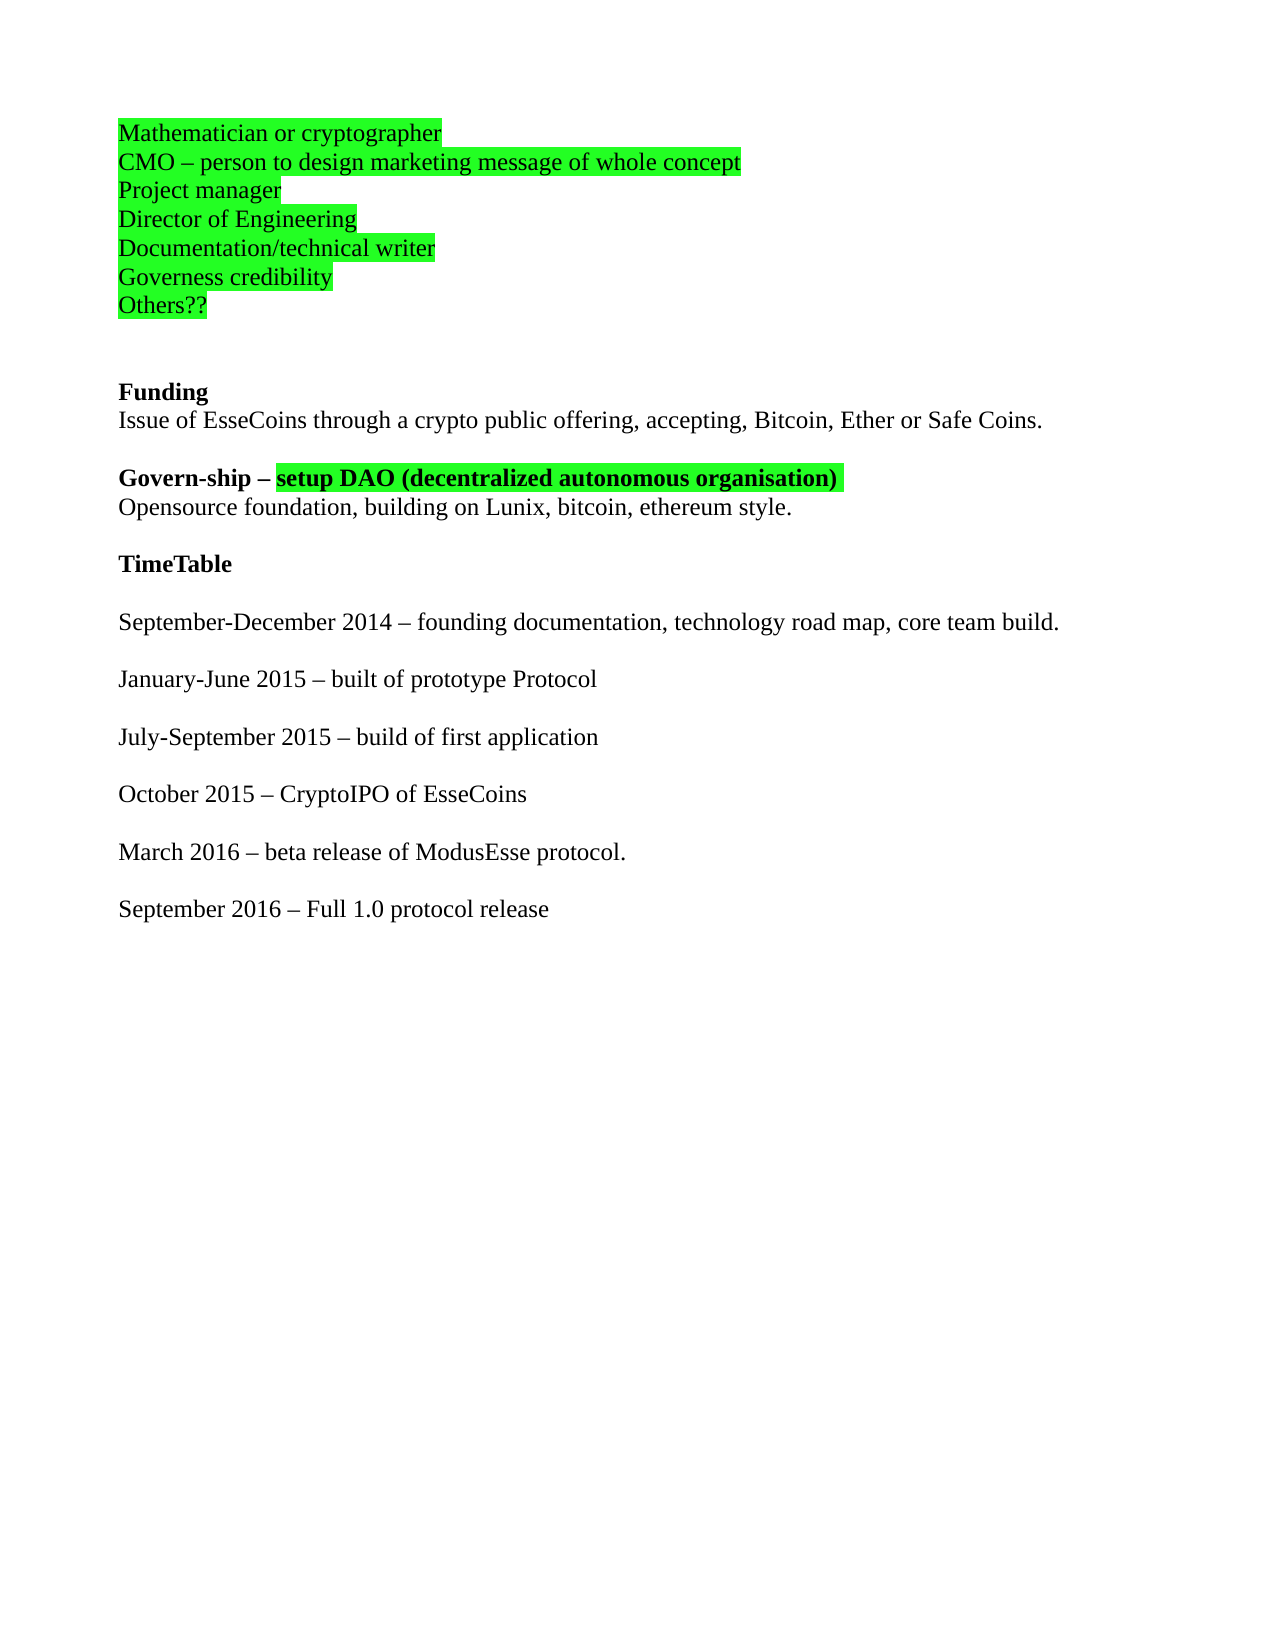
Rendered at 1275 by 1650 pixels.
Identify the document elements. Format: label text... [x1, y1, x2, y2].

text Funding [118, 377, 1157, 406]
text Issue of EsseCoins through a crypto public offering, accepting, Bitcoin, Ether or Safe Coins. [118, 406, 1157, 434]
text Others?? [118, 291, 1157, 319]
text September 2016 – Full 1.0 protocol release [118, 894, 1157, 923]
text Opensource foundation, building on Lunix, bitcoin, ethereum style. [118, 492, 1157, 521]
text CMO – person to design marketing message of whole concept [118, 147, 1157, 176]
text TimeTable [118, 549, 1157, 578]
text Project manager [118, 176, 1157, 204]
text Director of Engineering [118, 204, 1157, 233]
text Governess credibility [118, 262, 1157, 291]
text Mathematician or cryptographer [118, 118, 1157, 147]
text Documentation/technical writer [118, 233, 1157, 262]
text Govern-ship – setup DAO (decentralized autonomous organisation) [118, 463, 1157, 492]
text July-September 2015 – build of first application [118, 722, 1157, 751]
text September-December 2014 – founding documentation, technology road map, core team build. [118, 607, 1157, 636]
text October 2015 – CryptoIPO of EsseCoins [118, 779, 1157, 808]
text March 2016 – beta release of ModusEsse protocol. [118, 837, 1157, 866]
text January-June 2015 – built of prototype Protocol [118, 664, 1157, 693]
